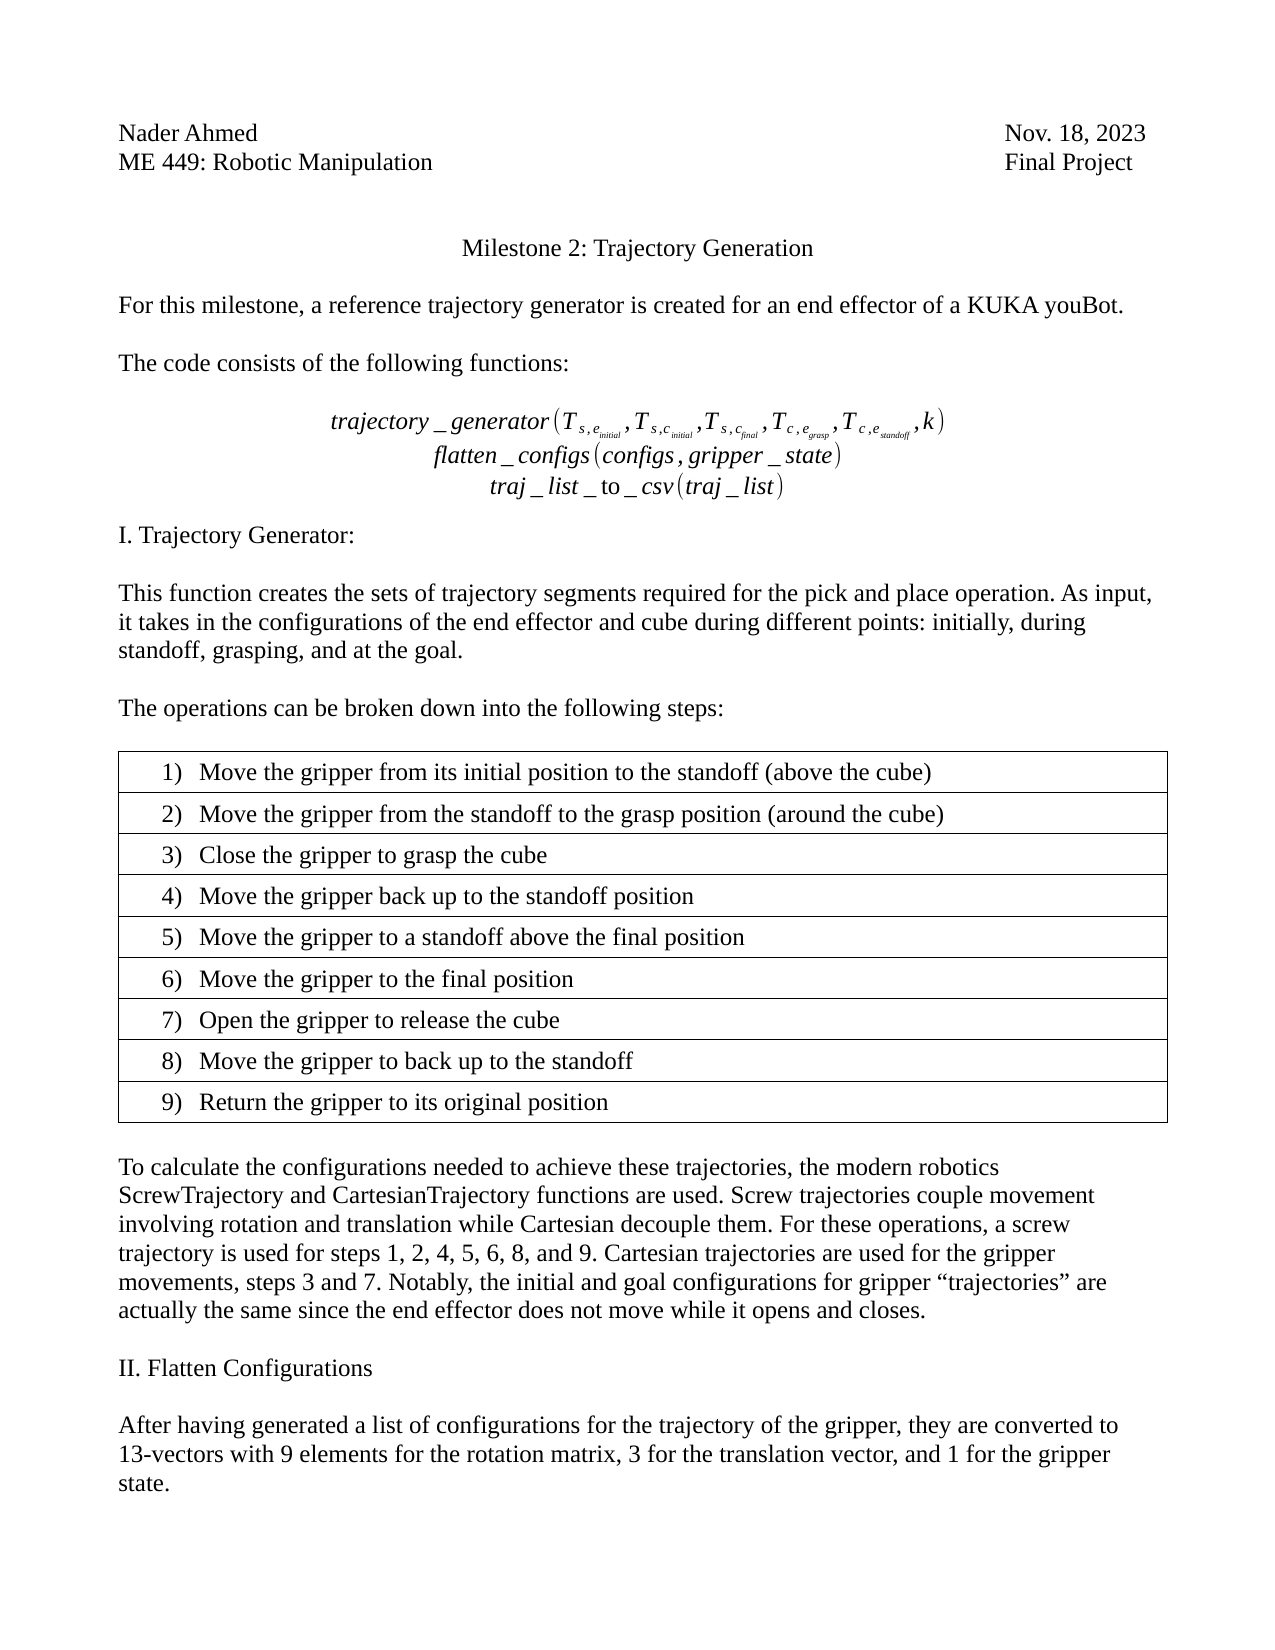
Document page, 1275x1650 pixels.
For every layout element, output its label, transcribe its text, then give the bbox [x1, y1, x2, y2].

table_cell Open the gripper to release the cube [119, 999, 1167, 1039]
text To calculate the configurations needed to achieve these trajectories, the modern robotics ScrewTrajectory and CartesianTrajectory functions are used. Screw trajectories couple movement involving rotation and translation while Cartesian decouple them. For these operations, a screw trajectory is used for steps 1, 2, 4, 5, 6, 8, and 9. Cartesian trajectories are used for the gripper movements, steps 3 and 7. Notably, the initial and goal configurations for gripper “trajectories” are actually the same since the end effector does not move while it opens and closes. [118, 1152, 1157, 1324]
text The code consists of the following functions: [118, 348, 1157, 377]
table_cell Move the gripper back up to the standoff position [119, 875, 1167, 916]
text This function creates the sets of trajectory segments required for the pick and place operation. As input, it takes in the configurations of the end effector and cube during different points: initially, during standoff, grasping, and at the goal. [118, 578, 1157, 664]
table_header Move the gripper from its initial position to the standoff (above the cube) [119, 752, 1167, 792]
table_cell Close the gripper to grasp the cube [119, 834, 1167, 874]
table_cell Move the gripper to the final position [119, 958, 1167, 998]
text II. Flatten Configurations [118, 1353, 1157, 1382]
text Nader Ahmed Nov. 18, 2023 [118, 118, 1157, 147]
text ME 449: Robotic Manipulation Final Project [118, 147, 1157, 176]
text The operations can be broken down into the following steps: [118, 693, 1157, 722]
text I. Trajectory Generator: [118, 521, 1157, 549]
table_cell Return the gripper to its original position [119, 1082, 1167, 1122]
table_cell Move the gripper to back up to the standoff [119, 1040, 1167, 1081]
table_cell Move the gripper to a standoff above the final position [119, 917, 1167, 957]
text Milestone 2: Trajectory Generation [118, 233, 1157, 262]
text For this milestone, a reference trajectory generator is created for an end effector of a KUKA youBot. [118, 291, 1157, 319]
table_cell Move the gripper from the standoff to the grasp position (around the cube) [119, 793, 1167, 833]
text After having generated a list of configurations for the trajectory of the gripper, they are converted to 13-vectors with 9 elements for the rotation matrix, 3 for the translation vector, and 1 for the gripper state. [118, 1410, 1157, 1497]
